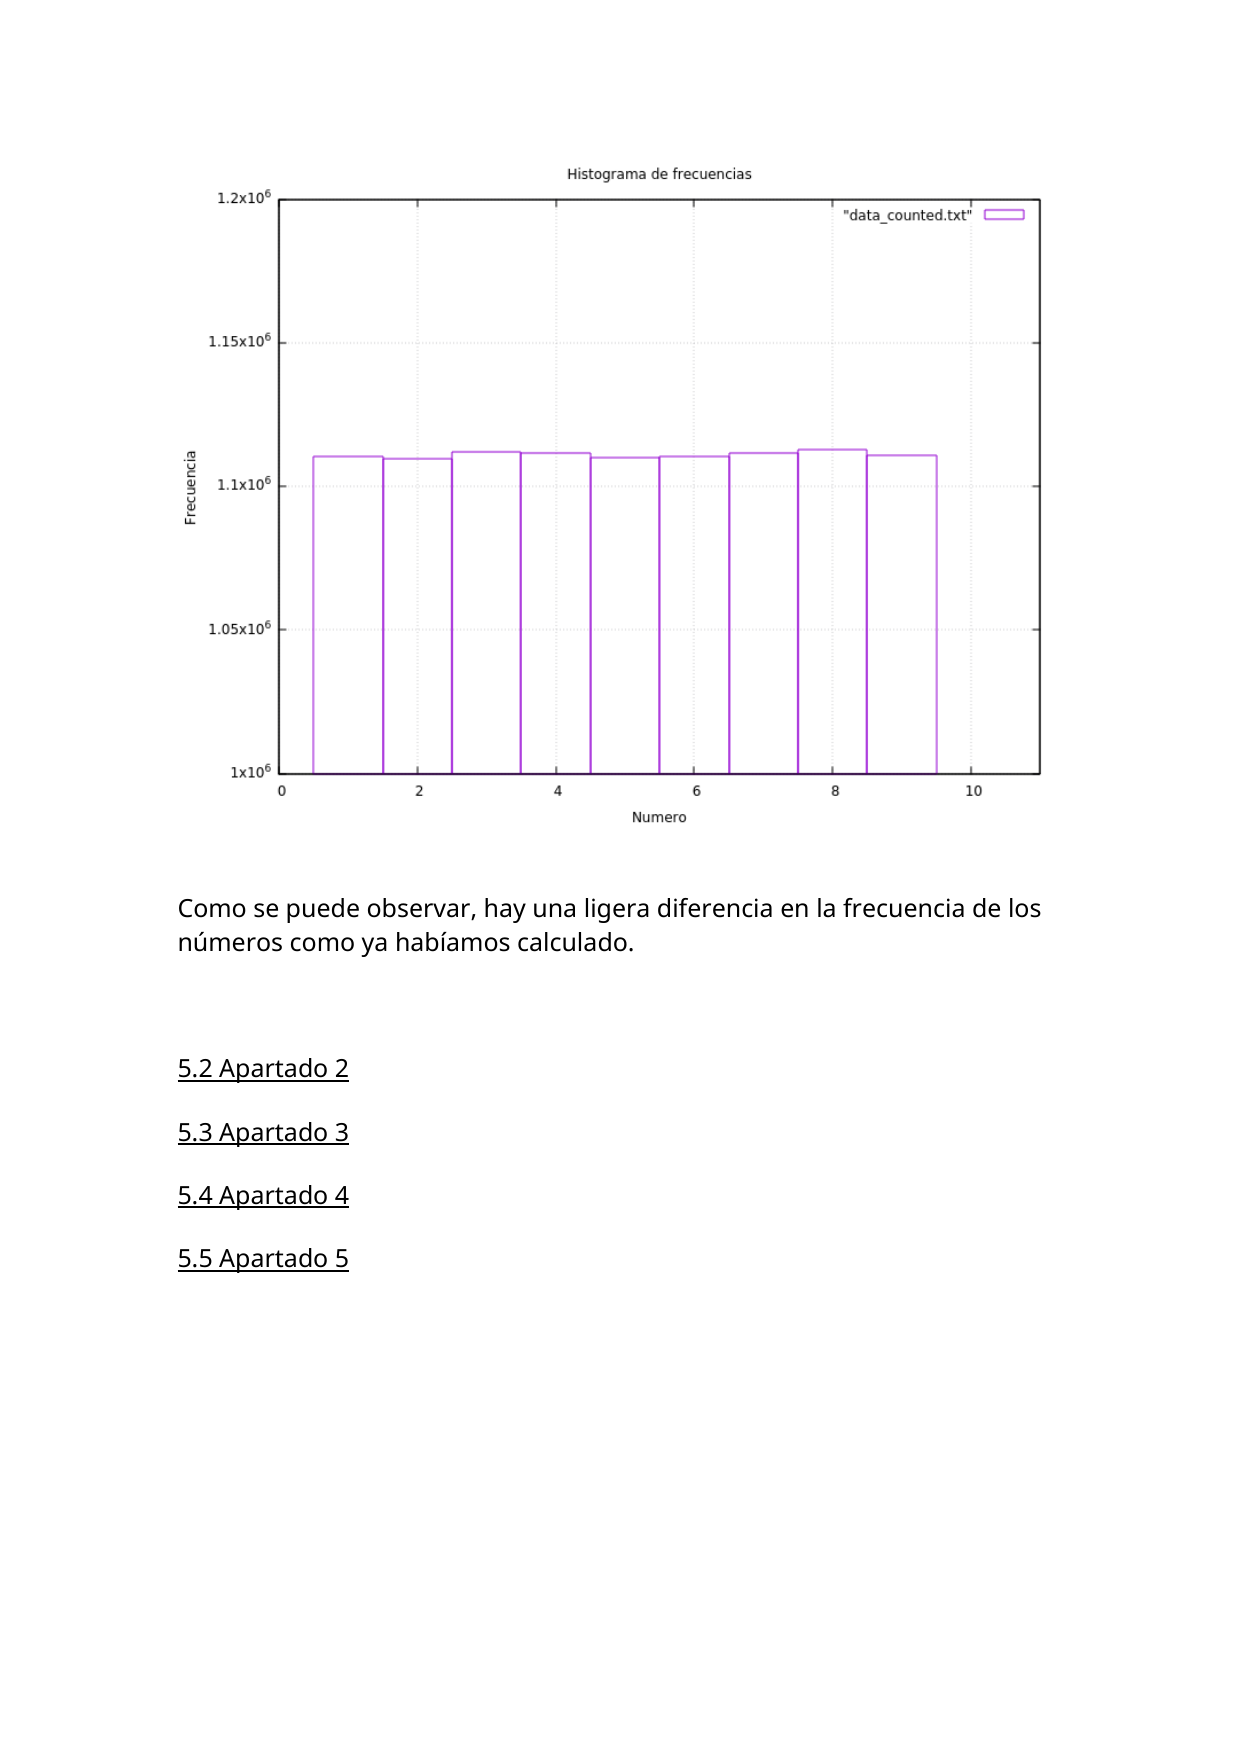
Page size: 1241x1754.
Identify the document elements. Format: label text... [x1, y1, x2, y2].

text 5.4 Apartado 4 [177, 1178, 1063, 1212]
text 5.2 Apartado 2 [177, 1051, 1063, 1085]
text 5.5 Apartado 5 [177, 1241, 1063, 1275]
picture [177, 147, 1063, 828]
text Como se puede observar, hay una ligera diferencia en la frecuencia de los números como ya habíamos calculado. [177, 891, 1063, 959]
text 5.3 Apartado 3 [177, 1114, 1063, 1148]
